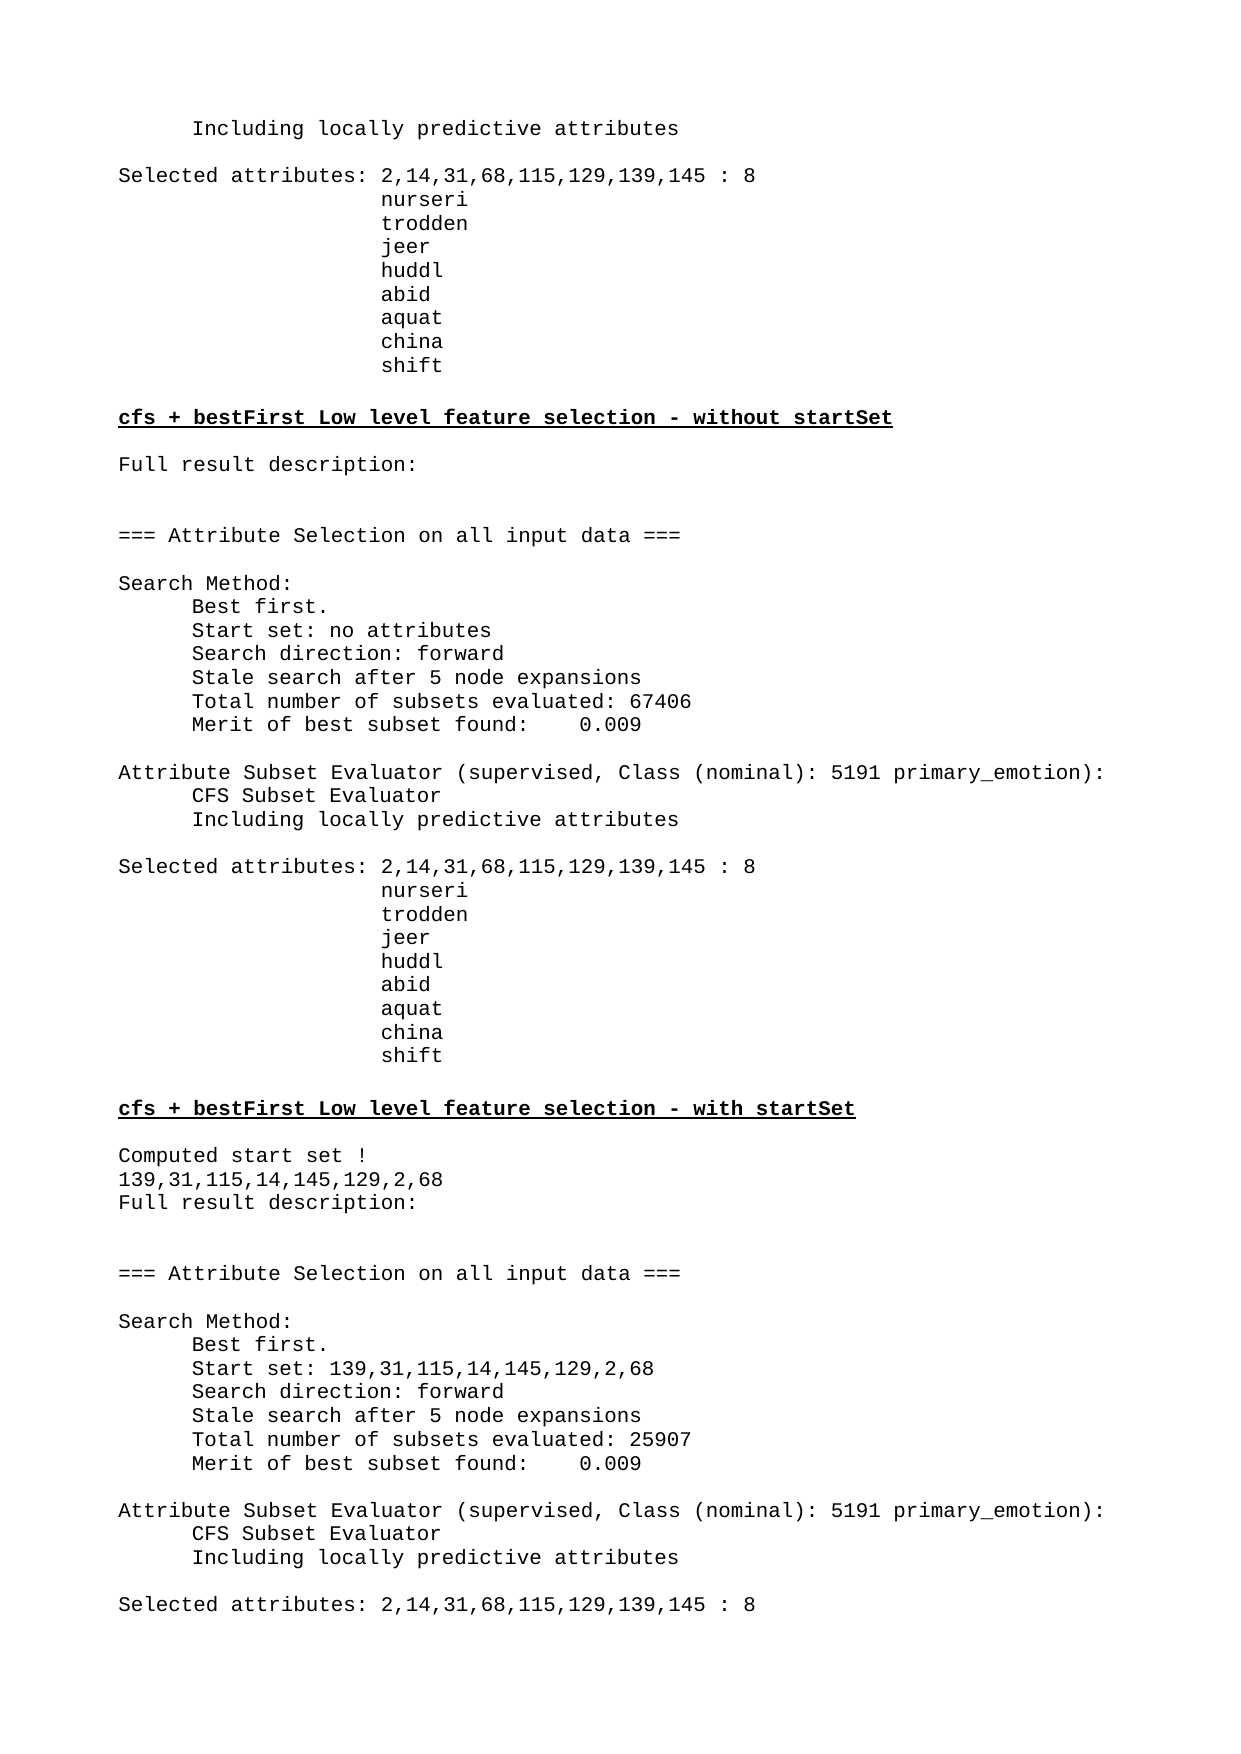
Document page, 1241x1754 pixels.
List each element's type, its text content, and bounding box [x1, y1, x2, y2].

text Search direction: forward [118, 1382, 1122, 1405]
text china [118, 331, 1122, 354]
text Search Method: [118, 572, 1122, 596]
text Total number of subsets evaluated: 67406 [118, 691, 1122, 714]
text Attribute Subset Evaluator (supervised, Class (nominal): 5191 primary_emotion): [118, 762, 1122, 785]
text china [118, 1022, 1122, 1045]
text trodden [118, 213, 1122, 236]
text cfs + bestFirst Low level feature selection - with startSet [118, 1098, 1122, 1121]
text shift [118, 1045, 1122, 1069]
text shift [118, 354, 1122, 378]
text === Attribute Selection on all input data === [118, 1263, 1122, 1287]
text cfs + bestFirst Low level feature selection - without startSet [118, 407, 1122, 431]
text Search direction: forward [118, 643, 1122, 667]
text Selected attributes: 2,14,31,68,115,129,139,145 : 8 [118, 1594, 1122, 1618]
text Stale search after 5 node expansions [118, 1405, 1122, 1429]
text CFS Subset Evaluator [118, 785, 1122, 809]
text huddl [118, 260, 1122, 284]
text 139,31,115,14,145,129,2,68 [118, 1169, 1122, 1192]
text nurseri [118, 189, 1122, 213]
text Full result description: [118, 1192, 1122, 1216]
text Best first. [118, 596, 1122, 620]
text Start set: 139,31,115,14,145,129,2,68 [118, 1358, 1122, 1382]
text Including locally predictive attributes [118, 809, 1122, 833]
text nurseri [118, 880, 1122, 903]
text Total number of subsets evaluated: 25907 [118, 1429, 1122, 1452]
text abid [118, 284, 1122, 307]
text jeer [118, 927, 1122, 951]
text trodden [118, 903, 1122, 927]
text Best first. [118, 1334, 1122, 1358]
text huddl [118, 951, 1122, 974]
text Including locally predictive attributes [118, 1547, 1122, 1571]
text Merit of best subset found: 0.009 [118, 1452, 1122, 1476]
text CFS Subset Evaluator [118, 1523, 1122, 1547]
text Merit of best subset found: 0.009 [118, 714, 1122, 738]
text aquat [118, 307, 1122, 331]
text Selected attributes: 2,14,31,68,115,129,139,145 : 8 [118, 165, 1122, 189]
text Full result description: [118, 454, 1122, 478]
text Stale search after 5 node expansions [118, 667, 1122, 691]
text === Attribute Selection on all input data === [118, 525, 1122, 549]
text Search Method: [118, 1311, 1122, 1334]
text Computed start set ! [118, 1145, 1122, 1169]
text jeer [118, 236, 1122, 260]
text Start set: no attributes [118, 620, 1122, 643]
text abid [118, 974, 1122, 998]
text Including locally predictive attributes [118, 118, 1122, 142]
text aquat [118, 998, 1122, 1022]
text Attribute Subset Evaluator (supervised, Class (nominal): 5191 primary_emotion): [118, 1500, 1122, 1523]
text Selected attributes: 2,14,31,68,115,129,139,145 : 8 [118, 856, 1122, 880]
